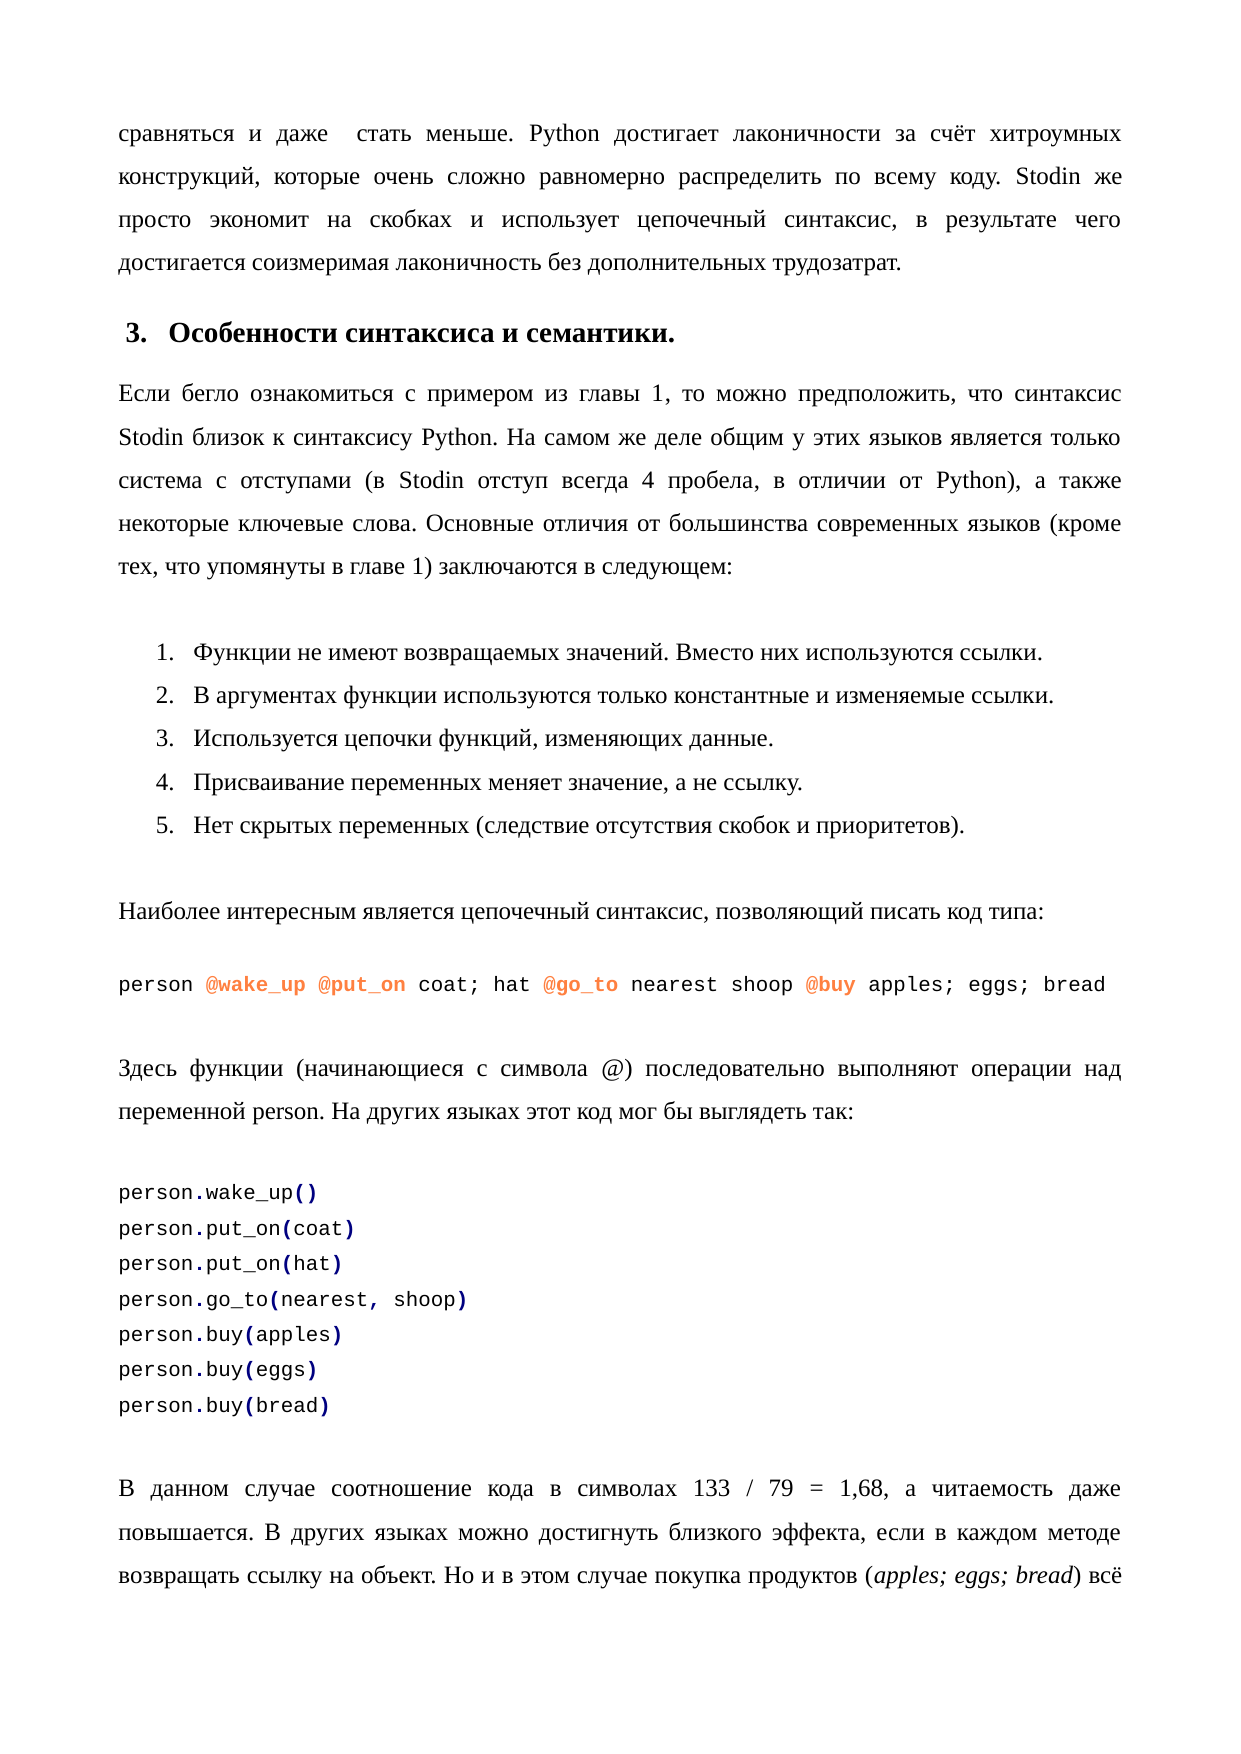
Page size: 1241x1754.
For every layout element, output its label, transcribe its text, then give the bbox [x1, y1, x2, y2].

text person.buy(bread) [118, 1395, 1122, 1418]
text person.go_to(nearest, shoop) [118, 1289, 1122, 1312]
list Используется цепочки функций, изменяющих данные. [156, 723, 1122, 752]
list В аргументах функции используются только константные и изменяемые ссылки. [156, 680, 1122, 709]
text person @wake_up @put_on coat; hat @go_to nearest shoop @buy apples; eggs; bread [118, 974, 1122, 998]
subtitle Особенности синтаксиса и семантики. [118, 316, 1122, 349]
text Если бегло ознакомиться с примером из главы 1, то можно предположить, что синтаксис Stodin близок к синтаксису Python. На самом же деле общим у этих языков является только система с отступами (в Stodin отступ всегда 4 пробела, в отличии от Python), а также некоторые ключевые слова. Основные отличия от большинства современных языков (кроме тех, что упомянуты в главе 1) заключаются в следующем: [118, 378, 1122, 580]
text В данном случае соотношение кода в символах 133 / 79 = 1,68, а читаемость даже повышается. В других языках можно достигнуть близкого эффекта, если в каждом методе возвращать ссылку на объект. Но и в этом случае покупка продуктов (apples; eggs; bread) всё [118, 1473, 1122, 1588]
text Здесь функции (начинающиеся с символа @) последовательно выполняют операции над переменной person. На других языках этот код мог бы выглядеть так: [118, 1053, 1122, 1125]
text person.buy(eggs) [118, 1359, 1122, 1383]
list Функции не имеют возвращаемых значений. Вместо них используются ссылки. [156, 637, 1122, 666]
list Нет скрытых переменных (следствие отсутствия скобок и приоритетов). [156, 810, 1122, 838]
text person.put_on(coat) [118, 1218, 1122, 1241]
text сравняться и даже стать меньше. Python достигает лаконичности за счёт хитроумных конструкций, которые очень сложно равномерно распределить по всему коду. Stodin же просто экономит на скобках и использует цепочечный синтаксис, в результате чего достигается соизмеримая лаконичность без дополнительных трудозатрат. [118, 118, 1122, 276]
text person.wake_up() [118, 1182, 1122, 1206]
text Наиболее интересным является цепочечный синтаксис, позволяющий писать код типа: [118, 896, 1122, 925]
text person.put_on(hat) [118, 1253, 1122, 1277]
text person.buy(apples) [118, 1324, 1122, 1348]
list Присваивание переменных меняет значение, а не ссылку. [156, 767, 1122, 795]
